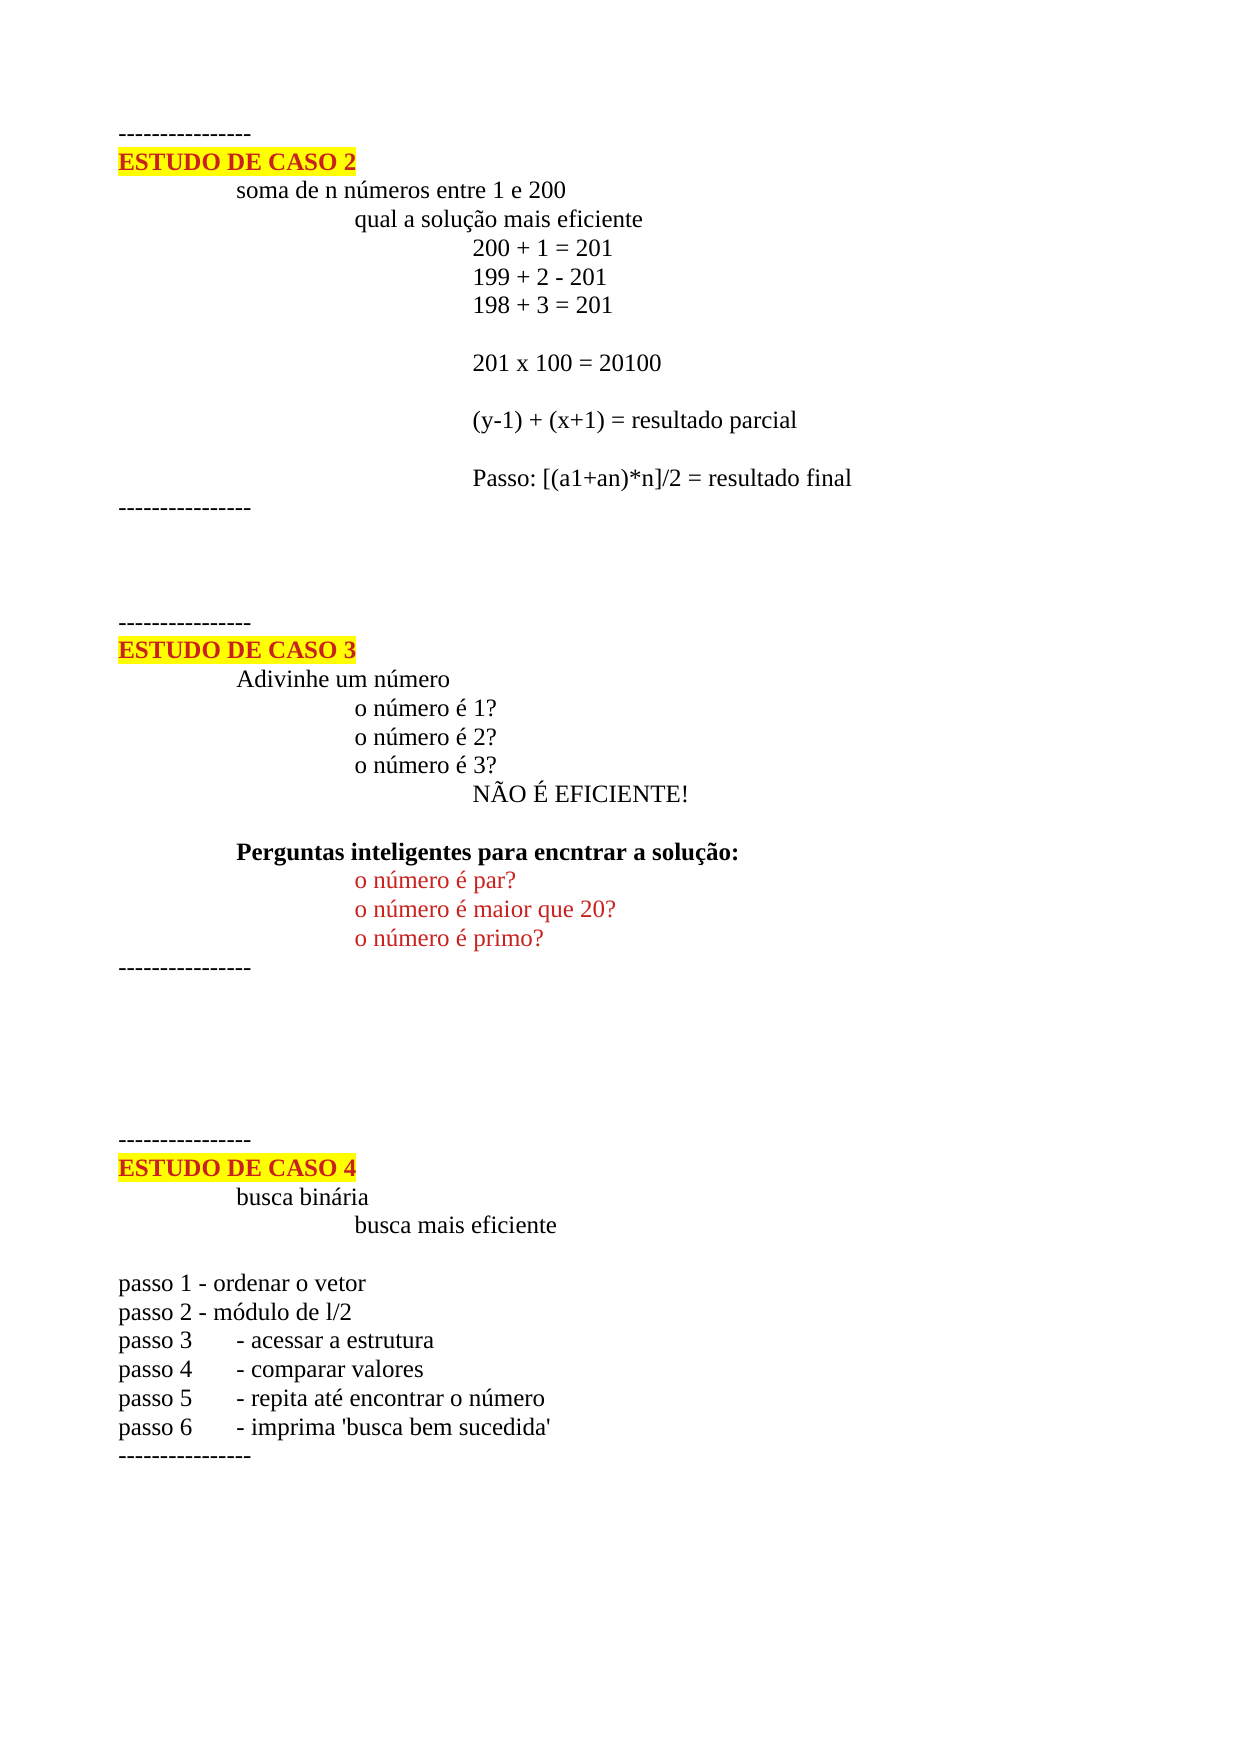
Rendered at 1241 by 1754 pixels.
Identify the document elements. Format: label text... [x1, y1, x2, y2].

text ESTUDO DE CASO 3 [118, 636, 1122, 664]
text Adivinhe um número [118, 664, 1122, 693]
text o número é 2? [118, 722, 1122, 751]
text o número é primo? [118, 923, 1122, 952]
text ---------------- [118, 118, 1122, 147]
text busca mais eficiente [118, 1211, 1122, 1239]
text passo 4 - comparar valores [118, 1354, 1122, 1383]
text Perguntas inteligentes para encntrar a solução: [118, 837, 1122, 866]
text busca binária [118, 1182, 1122, 1211]
text (y-1) + (x+1) = resultado parcial [118, 406, 1122, 434]
text qual a solução mais eficiente [118, 204, 1122, 233]
text passo 1 - ordenar o vetor [118, 1268, 1122, 1297]
text 201 x 100 = 20100 [118, 348, 1122, 377]
text soma de n números entre 1 e 200 [118, 176, 1122, 204]
text o número é par? [118, 866, 1122, 894]
text passo 2 - módulo de l/2 [118, 1297, 1122, 1326]
text ---------------- [118, 607, 1122, 636]
text passo 6 - imprima 'busca bem sucedida' [118, 1412, 1122, 1441]
text ---------------- [118, 952, 1122, 981]
text ---------------- [118, 492, 1122, 521]
text o número é maior que 20? [118, 894, 1122, 923]
text o número é 1? [118, 693, 1122, 722]
text ESTUDO DE CASO 2 [118, 147, 1122, 176]
text NÃO É EFICIENTE! [118, 779, 1122, 808]
text ESTUDO DE CASO 4 [118, 1153, 1122, 1182]
text passo 5 - repita até encontrar o número [118, 1383, 1122, 1412]
text 200 + 1 = 201 [118, 233, 1122, 262]
text 199 + 2 - 201 [118, 262, 1122, 291]
text ---------------- [118, 1124, 1122, 1153]
text o número é 3? [118, 751, 1122, 779]
text passo 3 - acessar a estrutura [118, 1326, 1122, 1354]
text ---------------- [118, 1441, 1122, 1469]
text Passo: [(a1+an)*n]/2 = resultado final [118, 463, 1122, 492]
text 198 + 3 = 201 [118, 291, 1122, 319]
